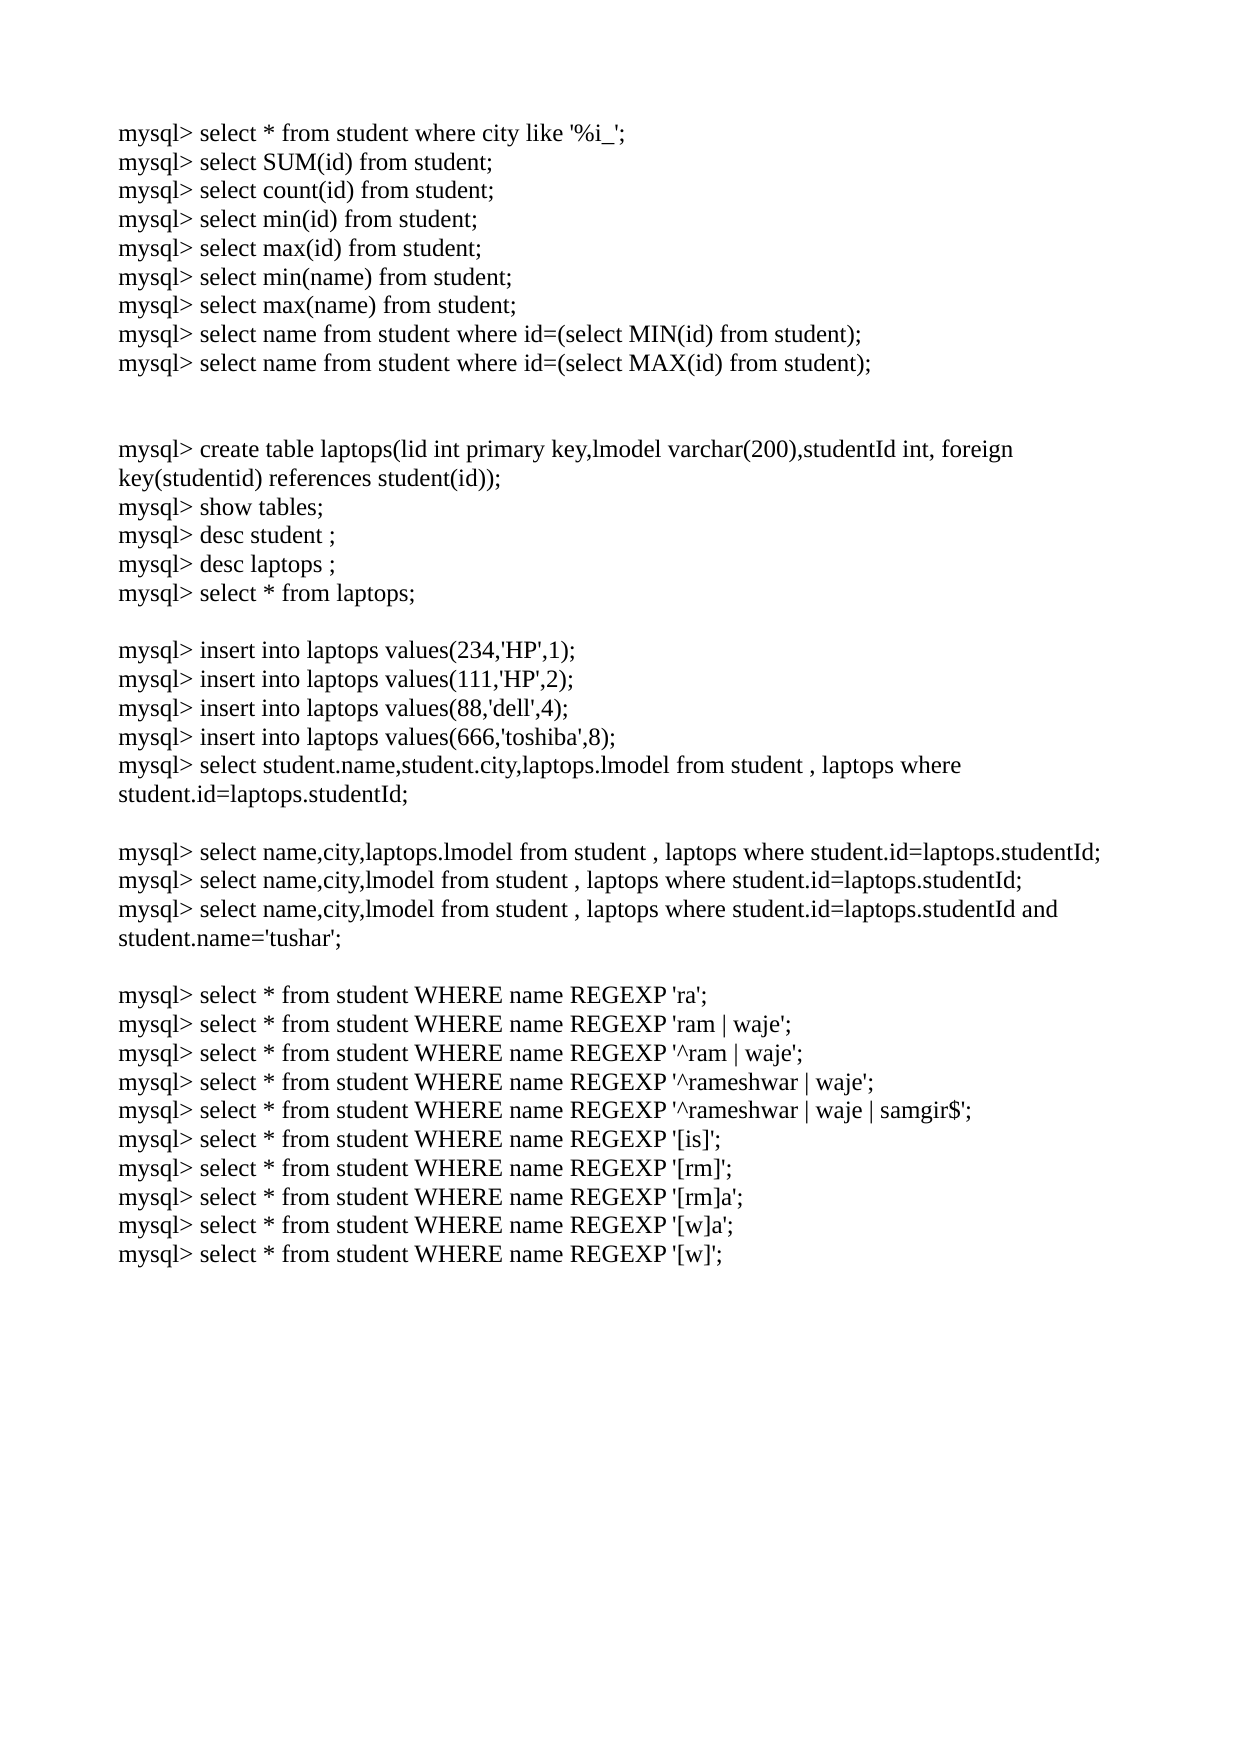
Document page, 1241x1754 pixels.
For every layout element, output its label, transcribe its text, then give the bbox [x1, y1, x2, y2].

text mysql> desc student ; [118, 521, 1122, 549]
text mysql> select * from student WHERE name REGEXP '[w]a'; [118, 1211, 1122, 1239]
text mysql> select * from student WHERE name REGEXP '[rm]a'; [118, 1182, 1122, 1211]
text mysql> select * from student WHERE name REGEXP 'ram | waje'; [118, 1009, 1122, 1038]
text mysql> select * from student WHERE name REGEXP '^rameshwar | waje'; [118, 1067, 1122, 1096]
text mysql> select * from student WHERE name REGEXP 'ra'; [118, 981, 1122, 1009]
text mysql> select * from student WHERE name REGEXP '[is]'; [118, 1124, 1122, 1153]
text mysql> desc laptops ; [118, 549, 1122, 578]
text mysql> select max(name) from student; [118, 291, 1122, 319]
text mysql> insert into laptops values(234,'HP',1); [118, 636, 1122, 664]
text mysql> select min(name) from student; [118, 262, 1122, 291]
text mysql> insert into laptops values(666,'toshiba',8); [118, 722, 1122, 751]
text mysql> select max(id) from student; [118, 233, 1122, 262]
text mysql> select * from student WHERE name REGEXP '[rm]'; [118, 1153, 1122, 1182]
text mysql> select * from laptops; [118, 578, 1122, 607]
text mysql> select SUM(id) from student; [118, 147, 1122, 176]
text mysql> select count(id) from student; [118, 176, 1122, 204]
text mysql> create table laptops(lid int primary key,lmodel varchar(200),studentId int, foreign key(studentid) references student(id)); [118, 434, 1122, 492]
text mysql> select name from student where id=(select MIN(id) from student); [118, 319, 1122, 348]
text mysql> select * from student WHERE name REGEXP '^rameshwar | waje | samgir$'; [118, 1096, 1122, 1124]
text mysql> select name,city,lmodel from student , laptops where student.id=laptops.studentId and student.name='tushar'; [118, 894, 1122, 952]
text mysql> select * from student WHERE name REGEXP '[w]'; [118, 1239, 1122, 1268]
text mysql> select name,city,lmodel from student , laptops where student.id=laptops.studentId; [118, 866, 1122, 894]
text mysql> select name,city,laptops.lmodel from student , laptops where student.id=laptops.studentId; [118, 837, 1122, 866]
text mysql> insert into laptops values(111,'HP',2); [118, 664, 1122, 693]
text mysql> select * from student where city like '%i_'; [118, 118, 1122, 147]
text mysql> show tables; [118, 492, 1122, 521]
text mysql> insert into laptops values(88,'dell',4); [118, 693, 1122, 722]
text mysql> select student.name,student.city,laptops.lmodel from student , laptops where student.id=laptops.studentId; [118, 751, 1122, 808]
text mysql> select * from student WHERE name REGEXP '^ram | waje'; [118, 1038, 1122, 1067]
text mysql> select name from student where id=(select MAX(id) from student); [118, 348, 1122, 377]
text mysql> select min(id) from student; [118, 204, 1122, 233]
